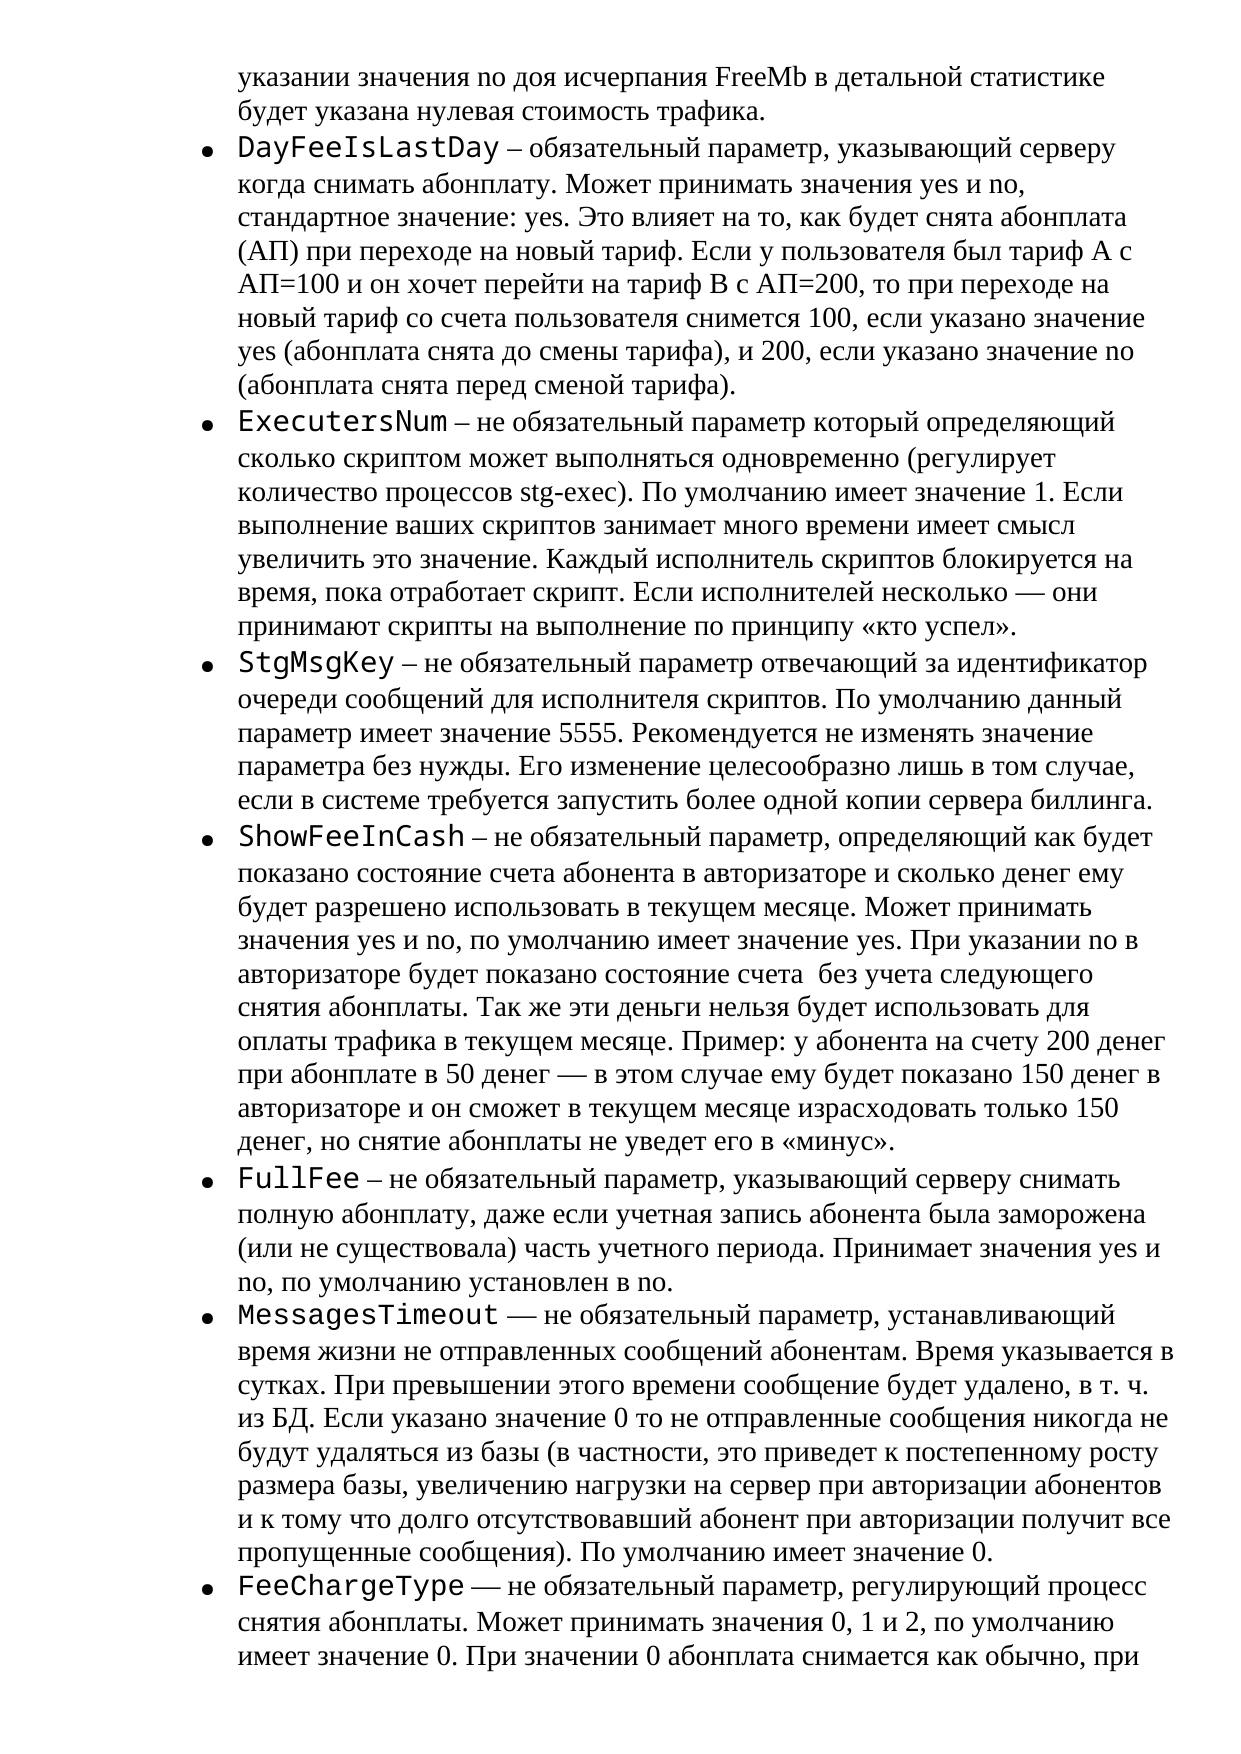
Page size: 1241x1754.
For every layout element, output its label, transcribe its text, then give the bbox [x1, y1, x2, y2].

list FeeChargeType — не обязательный параметр, регулирующий процесс снятия абонплаты. Может принимать значения 0, 1 и 2, по умолчанию имеет значение 0. При значении 0 абонплата снимается как обычно, при [200, 1568, 1181, 1671]
list указании значения no доя исчерпания FreeMb в детальной статистике будет указана нулевая стоимость трафика. [200, 59, 1181, 126]
list FullFee – не обязательный параметр, указывающий серверу снимать полную абонплату, даже если учетная запись абонента была заморожена (или не существовала) часть учетного периода. Принимает значения yes и no, по умолчанию установлен в no. [200, 1157, 1181, 1297]
list ShowFeeInCash – не обязательный параметр, определяющий как будет показано состояние счета абонента в авторизаторе и сколько денег ему будет разрешено использовать в текущем месяце. Может принимать значения yes и no, по умолчанию имеет значение yes. При указании no в авторизаторе будет показано состояние счета без учета следующего снятия абонплаты. Так же эти деньги нельзя будет использовать для оплаты трафика в текущем месяце. Пример: у абонента на счету 200 денег при абонплате в 50 денег — в этом случае ему будет показано 150 денег в авторизаторе и он сможет в текущем месяце израсходовать только 150 денег, но снятие абонплаты не уведет его в «минус». [200, 815, 1181, 1157]
list MessagesTimeout — не обязательный параметр, устанавливающий время жизни не отправленных сообщений абонентам. Время указывается в сутках. При превышении этого времени сообщение будет удалено, в т. ч. из БД. Если указано значение 0 то не отправленные сообщения никогда не будут удаляться из базы (в частности, это приведет к постепенному росту размера базы, увеличению нагрузки на сервер при авторизации абонентов и к тому что долго отсутствовавший абонент при авторизации получит все пропущенные сообщения). По умолчанию имеет значение 0. [200, 1297, 1181, 1568]
list StgMsgKey – не обязательный параметр отвечающий за идентификатор очереди сообщений для исполнителя скриптов. По умолчанию данный параметр имеет значение 5555. Рекомендуется не изменять значение параметра без нужды. Его изменение целесообразно лишь в том случае, если в системе требуется запустить более одной копии сервера биллинга. [200, 642, 1181, 815]
list DayFeeIsLastDay – обязательный параметр, указывающий серверу когда снимать абонплату. Может принимать значения yes и no, стандартное значение: yes. Это влияет на то, как будет снята абонплата (АП) при переходе на новый тариф. Если у пользователя был тариф A с АП=100 и он хочет перейти на тариф B с АП=200, то при переходе на новый тариф со счета пользователя снимется 100, если указано значение yes (абонплата снята до смены тарифа), и 200, если указано значение no (абонплата снята перед сменой тарифа). [200, 126, 1181, 401]
list ExecutersNum – не обязательный параметр который определяющий сколько скриптом может выполняться одновременно (регулирует количество процессов stg-exec). По умолчанию имеет значение 1. Если выполнение ваших скриптов занимает много времени имеет смысл увеличить это значение. Каждый исполнитель скриптов блокируется на время, пока отработает скрипт. Если исполнителей несколько — они принимают скрипты на выполнение по принципу «кто успел». [200, 401, 1181, 642]
